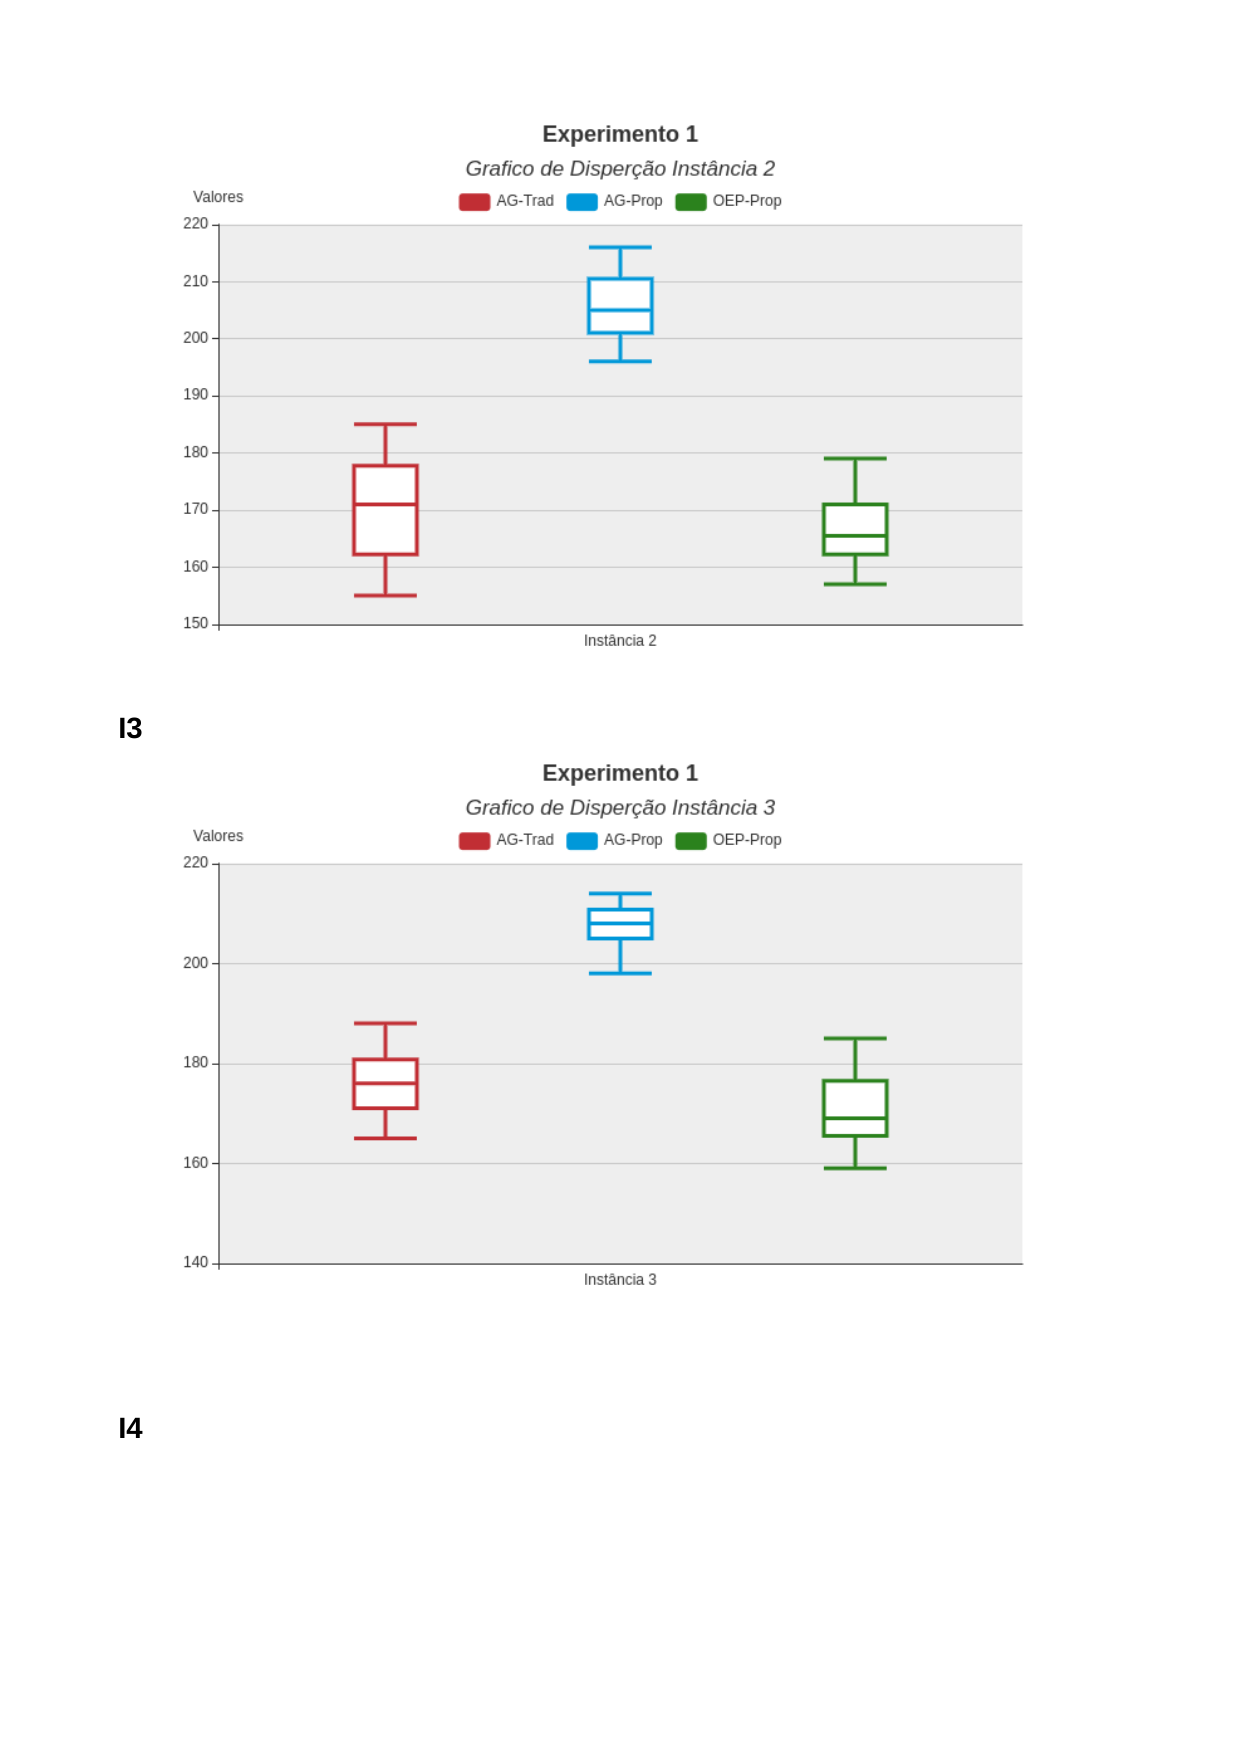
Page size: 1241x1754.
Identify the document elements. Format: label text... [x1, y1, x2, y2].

picture [118, 757, 1123, 1290]
picture [118, 118, 1123, 651]
subtitle I4 [118, 1411, 1122, 1445]
subtitle I3 [118, 711, 1122, 745]
